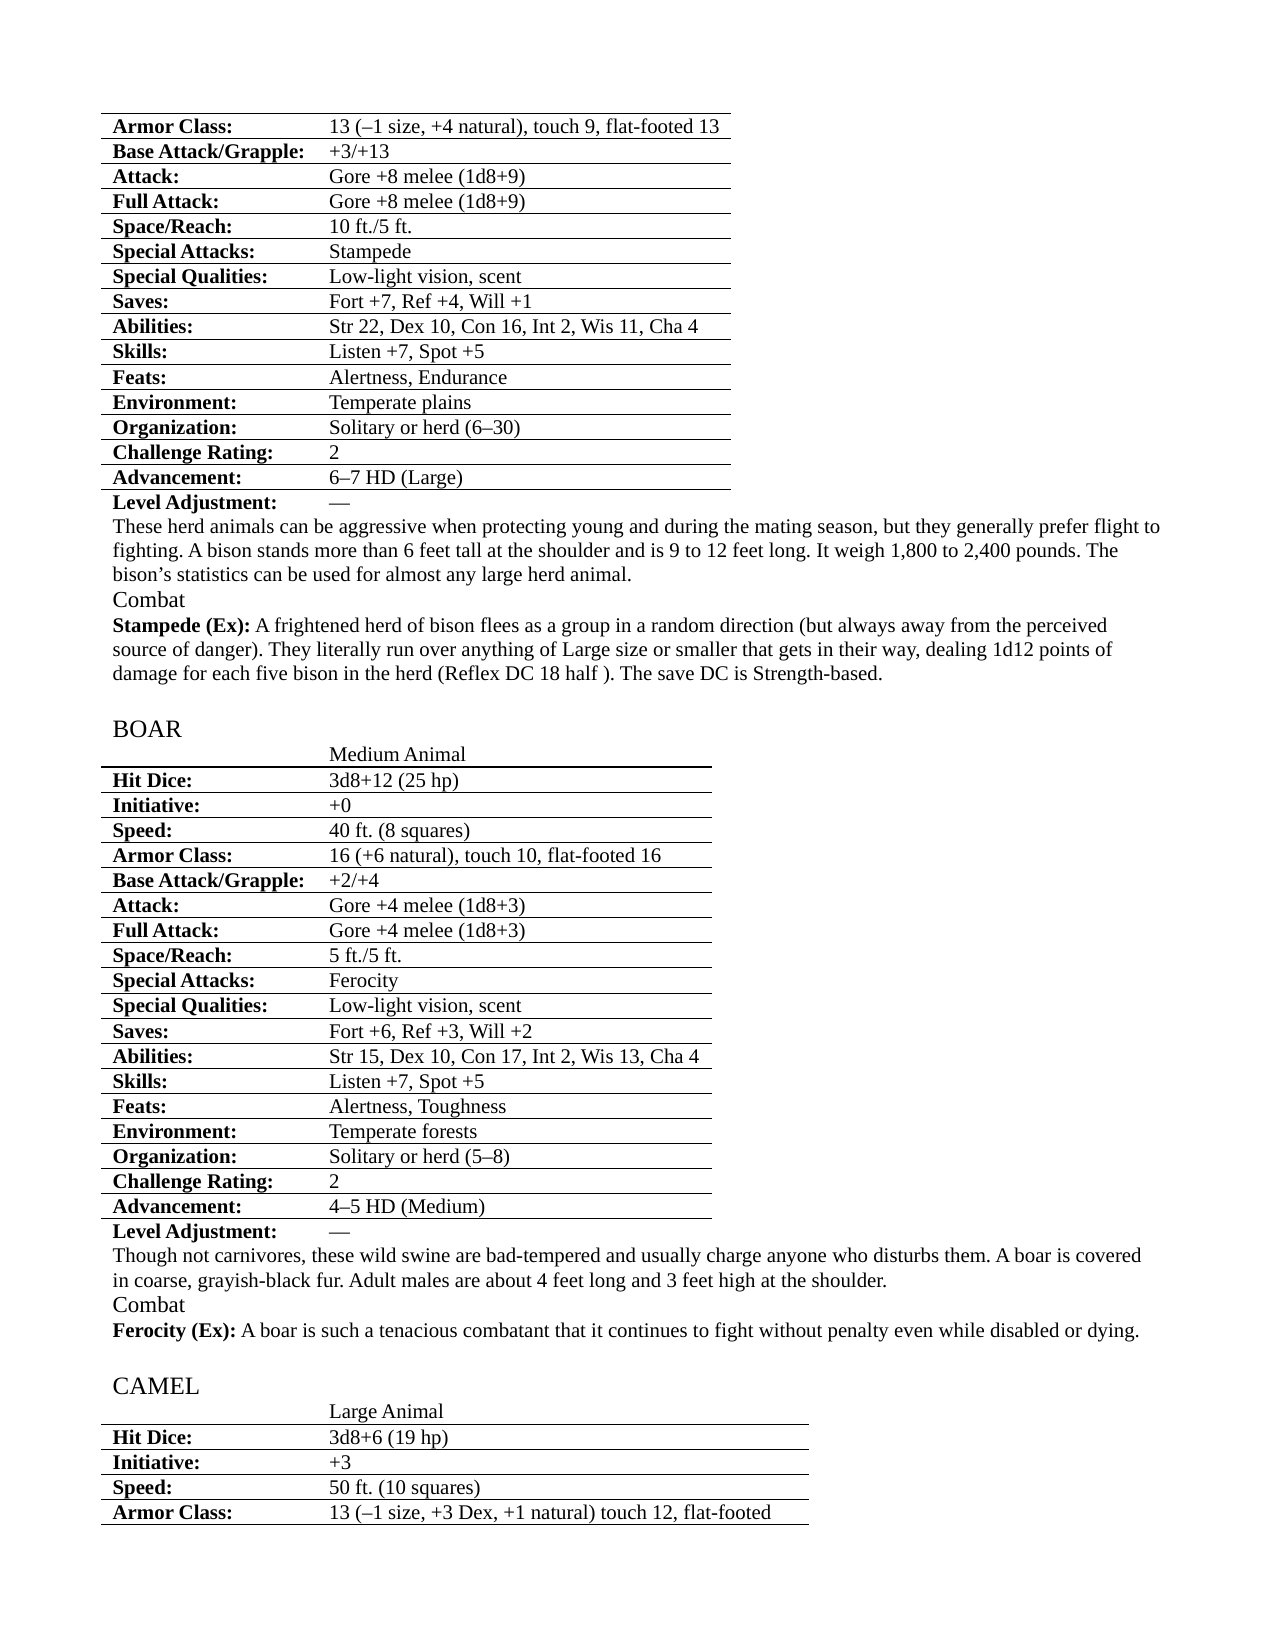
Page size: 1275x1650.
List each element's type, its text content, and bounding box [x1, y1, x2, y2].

table_cell Environment: [101, 1119, 318, 1143]
table_cell 2 [318, 440, 731, 464]
table_cell Advancement: [101, 1194, 318, 1218]
table_cell Environment: [101, 390, 318, 414]
table_cell 50 ft. (10 squares) [318, 1475, 808, 1499]
text Ferocity (Ex): A boar is such a tenacious combatant that it continues to fight without penalty even while disabled or dying. [112, 1318, 1162, 1342]
table_cell Low-light vision, scent [318, 264, 731, 288]
table_cell Fort +7, Ref +4, Will +1 [318, 289, 731, 313]
text BOAR [112, 714, 1162, 742]
table_cell Fort +6, Ref +3, Will +2 [318, 1019, 712, 1043]
table_cell Initiative: [101, 793, 318, 817]
table_cell Speed: [101, 818, 318, 842]
table_cell Stampede [318, 239, 731, 263]
table_cell Attack: [101, 164, 318, 188]
table_cell Organization: [101, 1144, 318, 1168]
table_cell Attack: [101, 893, 318, 917]
table_cell Listen +7, Spot +5 [318, 340, 731, 363]
table_cell Solitary or herd (6–30) [318, 415, 731, 439]
table_cell Abilities: [101, 314, 318, 338]
table_cell Level Adjustment: [101, 490, 318, 514]
table_cell Alertness, Toughness [318, 1094, 712, 1118]
table_cell Feats: [101, 365, 318, 389]
table_cell — [318, 1219, 712, 1243]
table_cell 16 (+6 natural), touch 10, flat-footed 16 [318, 843, 712, 867]
text Stampede (Ex): A frightened herd of bison flees as a group in a random direction (but always away from the perceived source of danger). They literally run over anything of Large size or smaller that gets in their way, dealing 1d12 points of damage for each five bison in the herd (Reflex DC 18 half ). The save DC is Strength-based. [112, 613, 1162, 685]
table_cell Full Attack: [101, 189, 318, 213]
table_cell 40 ft. (8 squares) [318, 818, 712, 842]
table_cell 3d8+6 (19 hp) [318, 1425, 808, 1449]
text Combat [112, 1292, 1162, 1318]
table_cell Skills: [101, 340, 318, 363]
table_cell Low-light vision, scent [318, 994, 712, 1017]
table_cell Str 15, Dex 10, Con 17, Int 2, Wis 13, Cha 4 [318, 1044, 712, 1068]
table_cell Speed: [101, 1475, 318, 1499]
table_cell Initiative: [101, 1450, 318, 1474]
table_cell Advancement: [101, 465, 318, 489]
table_cell Special Attacks: [101, 968, 318, 992]
table_cell Full Attack: [101, 918, 318, 942]
table_cell +3 [318, 1450, 808, 1474]
table_cell Skills: [101, 1069, 318, 1093]
table_cell +0 [318, 793, 712, 817]
text Though not carnivores, these wild swine are bad-tempered and usually charge anyone who disturbs them. A boar is covered in coarse, grayish-black fur. Adult males are about 4 feet long and 3 feet high at the shoulder. [112, 1243, 1162, 1292]
table_cell Feats: [101, 1094, 318, 1118]
table_cell Temperate plains [318, 390, 731, 414]
table_cell Gore +8 melee (1d8+9) [318, 189, 731, 213]
text These herd animals can be aggressive when protecting young and during the mating season, but they generally prefer flight to fighting. A bison stands more than 6 feet tall at the shoulder and is 9 to 12 feet long. It weigh 1,800 to 2,400 pounds. The bison’s statistics can be used for almost any large herd animal. [112, 514, 1162, 586]
table_cell Level Adjustment: [101, 1219, 318, 1243]
table_cell Space/Reach: [101, 943, 318, 967]
table_header [101, 1400, 318, 1423]
table_cell 2 [318, 1169, 712, 1193]
table_cell Solitary or herd (5–8) [318, 1144, 712, 1168]
table_cell 5 ft./5 ft. [318, 943, 712, 967]
table_cell Str 22, Dex 10, Con 16, Int 2, Wis 11, Cha 4 [318, 314, 731, 338]
table_cell Gore +8 melee (1d8+9) [318, 164, 731, 188]
table_cell Saves: [101, 1019, 318, 1043]
table_cell 6–7 HD (Large) [318, 465, 731, 489]
table_cell 10 ft./5 ft. [318, 214, 731, 238]
table_cell Ferocity [318, 968, 712, 992]
table_cell +3/+13 [318, 139, 731, 163]
table_cell Alertness, Endurance [318, 365, 731, 389]
table_cell Space/Reach: [101, 214, 318, 238]
table_cell 3d8+12 (25 hp) [318, 768, 712, 792]
table_header [101, 743, 318, 766]
table_cell Armor Class: [101, 843, 318, 867]
table_cell 4–5 HD (Medium) [318, 1194, 712, 1218]
text CAMEL [112, 1371, 1162, 1399]
table_cell Base Attack/Grapple: [101, 868, 318, 892]
table_cell Special Qualities: [101, 994, 318, 1017]
table_cell 13 (–1 size, +4 natural), touch 9, flat-footed 13 [318, 114, 731, 138]
table_cell — [318, 490, 731, 514]
table_header Large Animal [318, 1400, 808, 1423]
table_cell Gore +4 melee (1d8+3) [318, 918, 712, 942]
text Combat [112, 586, 1162, 613]
table_cell Gore +4 melee (1d8+3) [318, 893, 712, 917]
table_cell Hit Dice: [101, 1425, 318, 1449]
table_cell Saves: [101, 289, 318, 313]
table_cell Special Qualities: [101, 264, 318, 288]
table_header Medium Animal [318, 743, 712, 766]
table_cell Listen +7, Spot +5 [318, 1069, 712, 1093]
table_cell Challenge Rating: [101, 440, 318, 464]
table_cell Armor Class: [101, 114, 318, 138]
table_cell Base Attack/Grapple: [101, 139, 318, 163]
table_cell Hit Dice: [101, 768, 318, 792]
table_cell Challenge Rating: [101, 1169, 318, 1193]
table_cell Organization: [101, 415, 318, 439]
table_cell Abilities: [101, 1044, 318, 1068]
table_cell Special Attacks: [101, 239, 318, 263]
table_cell Temperate forests [318, 1119, 712, 1143]
table_cell +2/+4 [318, 868, 712, 892]
table_cell 13 (–1 size, +3 Dex, +1 natural) touch 12, flat-footed [318, 1500, 808, 1524]
table_cell Armor Class: [101, 1500, 318, 1524]
